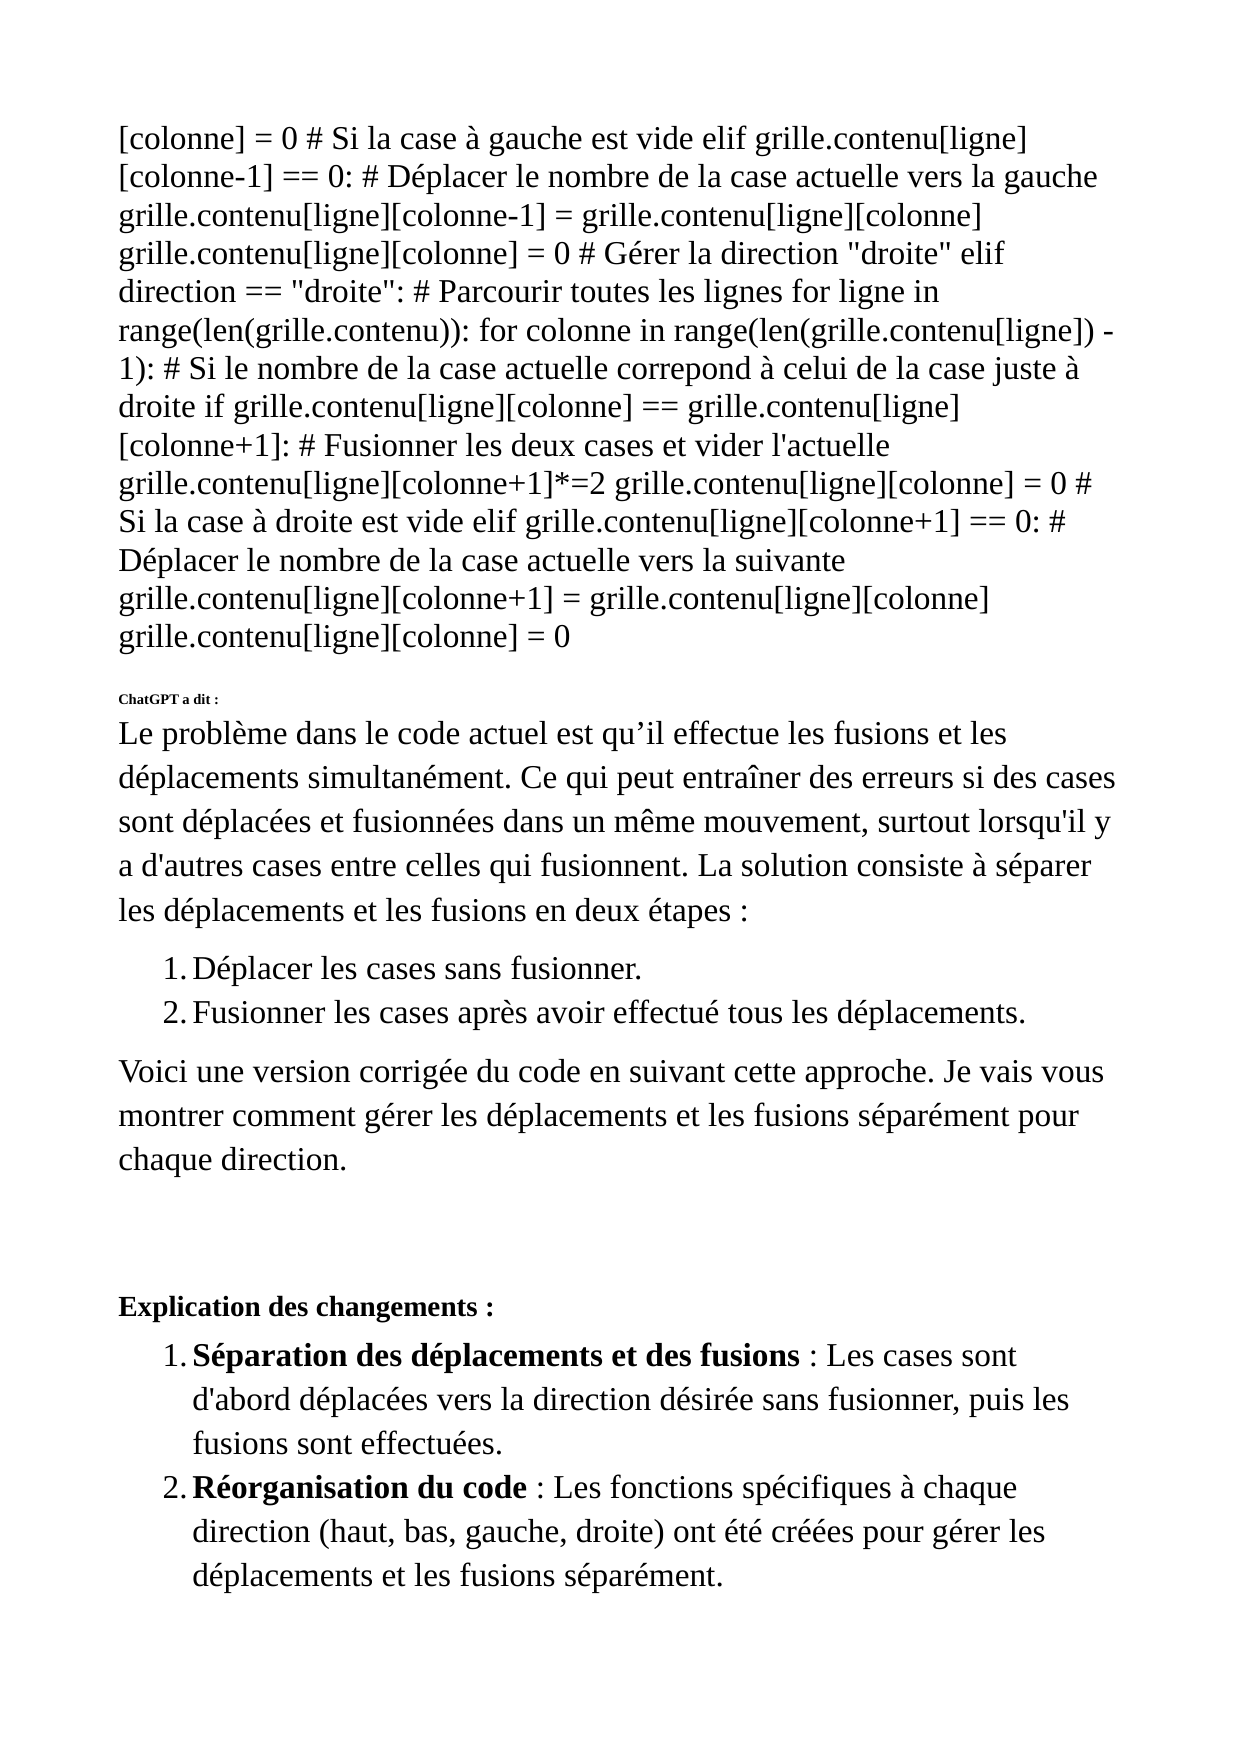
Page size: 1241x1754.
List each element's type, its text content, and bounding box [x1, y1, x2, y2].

subtitle Explication des changements : [118, 1289, 1122, 1323]
subtitle ChatGPT a dit : [118, 691, 1122, 707]
text [colonne] = 0 # Si la case à gauche est vide elif grille.contenu[ligne][colonne-1] == 0: # Déplacer le nombre de la case actuelle vers la gauche grille.contenu[ligne][colonne-1] = grille.contenu[ligne][colonne] grille.contenu[ligne][colonne] = 0 # Gérer la direction "droite" elif direction == "droite": # Parcourir toutes les lignes for ligne in range(len(grille.contenu)): for colonne in range(len(grille.contenu[ligne]) -1): # Si le nombre de la case actuelle correpond à celui de la case juste à droite if grille.contenu[ligne][colonne] == grille.contenu[ligne][colonne+1]: # Fusionner les deux cases et vider l'actuelle grille.contenu[ligne][colonne+1]*=2 grille.contenu[ligne][colonne] = 0 # Si la case à droite est vide elif grille.contenu[ligne][colonne+1] == 0: # Déplacer le nombre de la case actuelle vers la suivante grille.contenu[ligne][colonne+1] = grille.contenu[ligne][colonne] grille.contenu[ligne][colonne] = 0 [118, 118, 1122, 655]
list Déplacer les cases sans fusionner. [162, 948, 1122, 987]
list Fusionner les cases après avoir effectué tous les déplacements. [162, 992, 1122, 1031]
text Le problème dans le code actuel est qu’il effectue les fusions et les déplacements simultanément. Ce qui peut entraîner des erreurs si des cases sont déplacées et fusionnées dans un même mouvement, surtout lorsqu'il y a d'autres cases entre celles qui fusionnent. La solution consiste à séparer les déplacements et les fusions en deux étapes : [118, 713, 1122, 928]
list Réorganisation du code : Les fonctions spécifiques à chaque direction (haut, bas, gauche, droite) ont été créées pour gérer les déplacements et les fusions séparément. [162, 1467, 1122, 1594]
text Voici une version corrigée du code en suivant cette approche. Je vais vous montrer comment gérer les déplacements et les fusions séparément pour chaque direction. [118, 1051, 1122, 1178]
list Séparation des déplacements et des fusions : Les cases sont d'abord déplacées vers la direction désirée sans fusionner, puis les fusions sont effectuées. [162, 1335, 1122, 1462]
